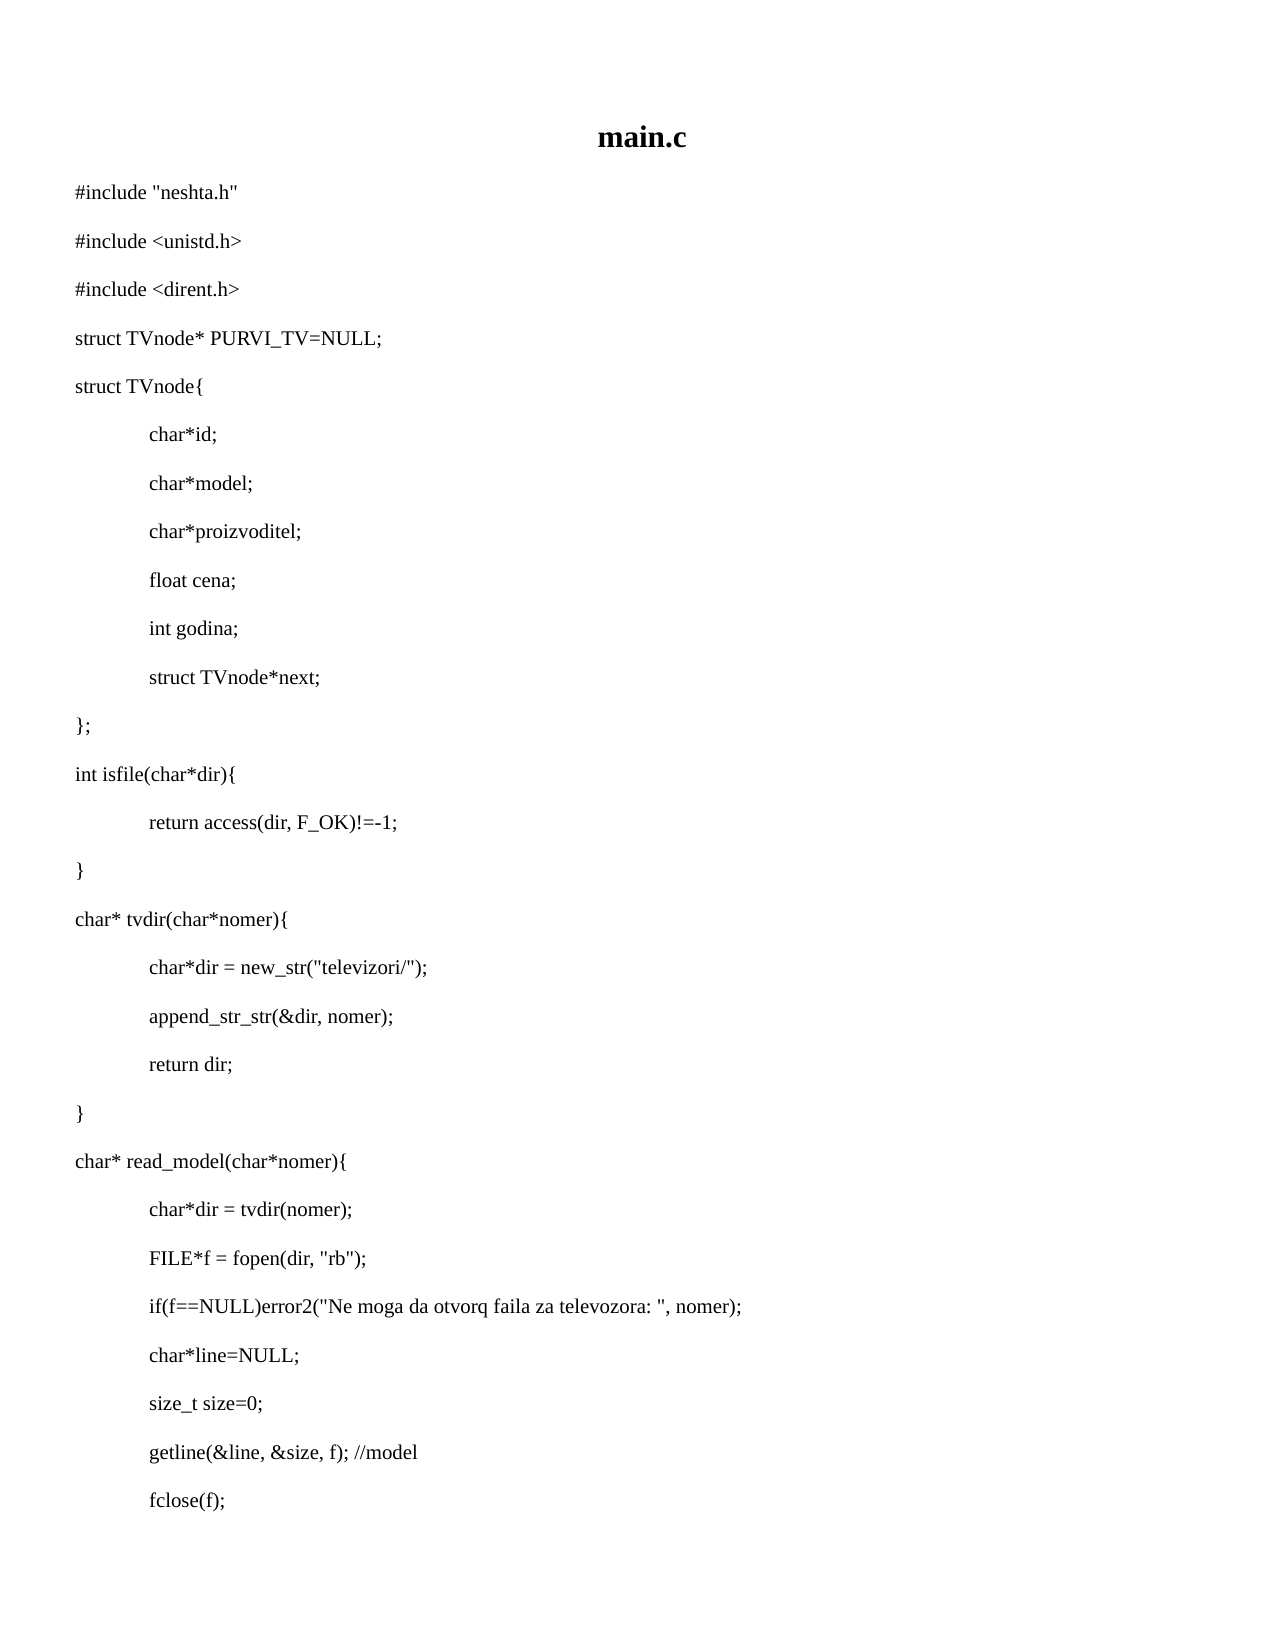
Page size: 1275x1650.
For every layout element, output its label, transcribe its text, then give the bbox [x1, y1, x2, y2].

text FILE*f = fopen(dir, "rb"); [75, 1246, 1209, 1270]
text char* tvdir(char*nomer){ [75, 907, 1209, 931]
text struct TVnode*next; [75, 664, 1209, 689]
text if(f==NULL)error2("Ne moga da otvorq faila za televozora: ", nomer); [75, 1294, 1209, 1318]
text #include "neshta.h" [75, 180, 1209, 204]
text int godina; [75, 616, 1209, 640]
text struct TVnode{ [75, 374, 1209, 398]
text int isfile(char*dir){ [75, 761, 1209, 786]
text getline(&line, &size, f); //model [75, 1439, 1209, 1464]
text char* read_model(char*nomer){ [75, 1149, 1209, 1173]
text }; [75, 713, 1209, 737]
text char*dir = tvdir(nomer); [75, 1197, 1209, 1221]
text size_t size=0; [75, 1391, 1209, 1415]
text } [75, 1101, 1209, 1124]
text #include <dirent.h> [75, 277, 1209, 301]
text struct TVnode* PURVI_TV=NULL; [75, 326, 1209, 349]
text fclose(f); [75, 1488, 1209, 1512]
text main.c [75, 118, 1209, 154]
text append_str_str(&dir, nomer); [75, 1004, 1209, 1028]
text char*model; [75, 471, 1209, 495]
text char*line=NULL; [75, 1343, 1209, 1367]
text return dir; [75, 1052, 1209, 1076]
text } [75, 858, 1209, 882]
text #include <unistd.h> [75, 229, 1209, 253]
text char*proizvoditel; [75, 519, 1209, 543]
text char*id; [75, 422, 1209, 446]
text char*dir = new_str("televizori/"); [75, 955, 1209, 979]
text float cena; [75, 568, 1209, 592]
text return access(dir, F_OK)!=-1; [75, 810, 1209, 834]
